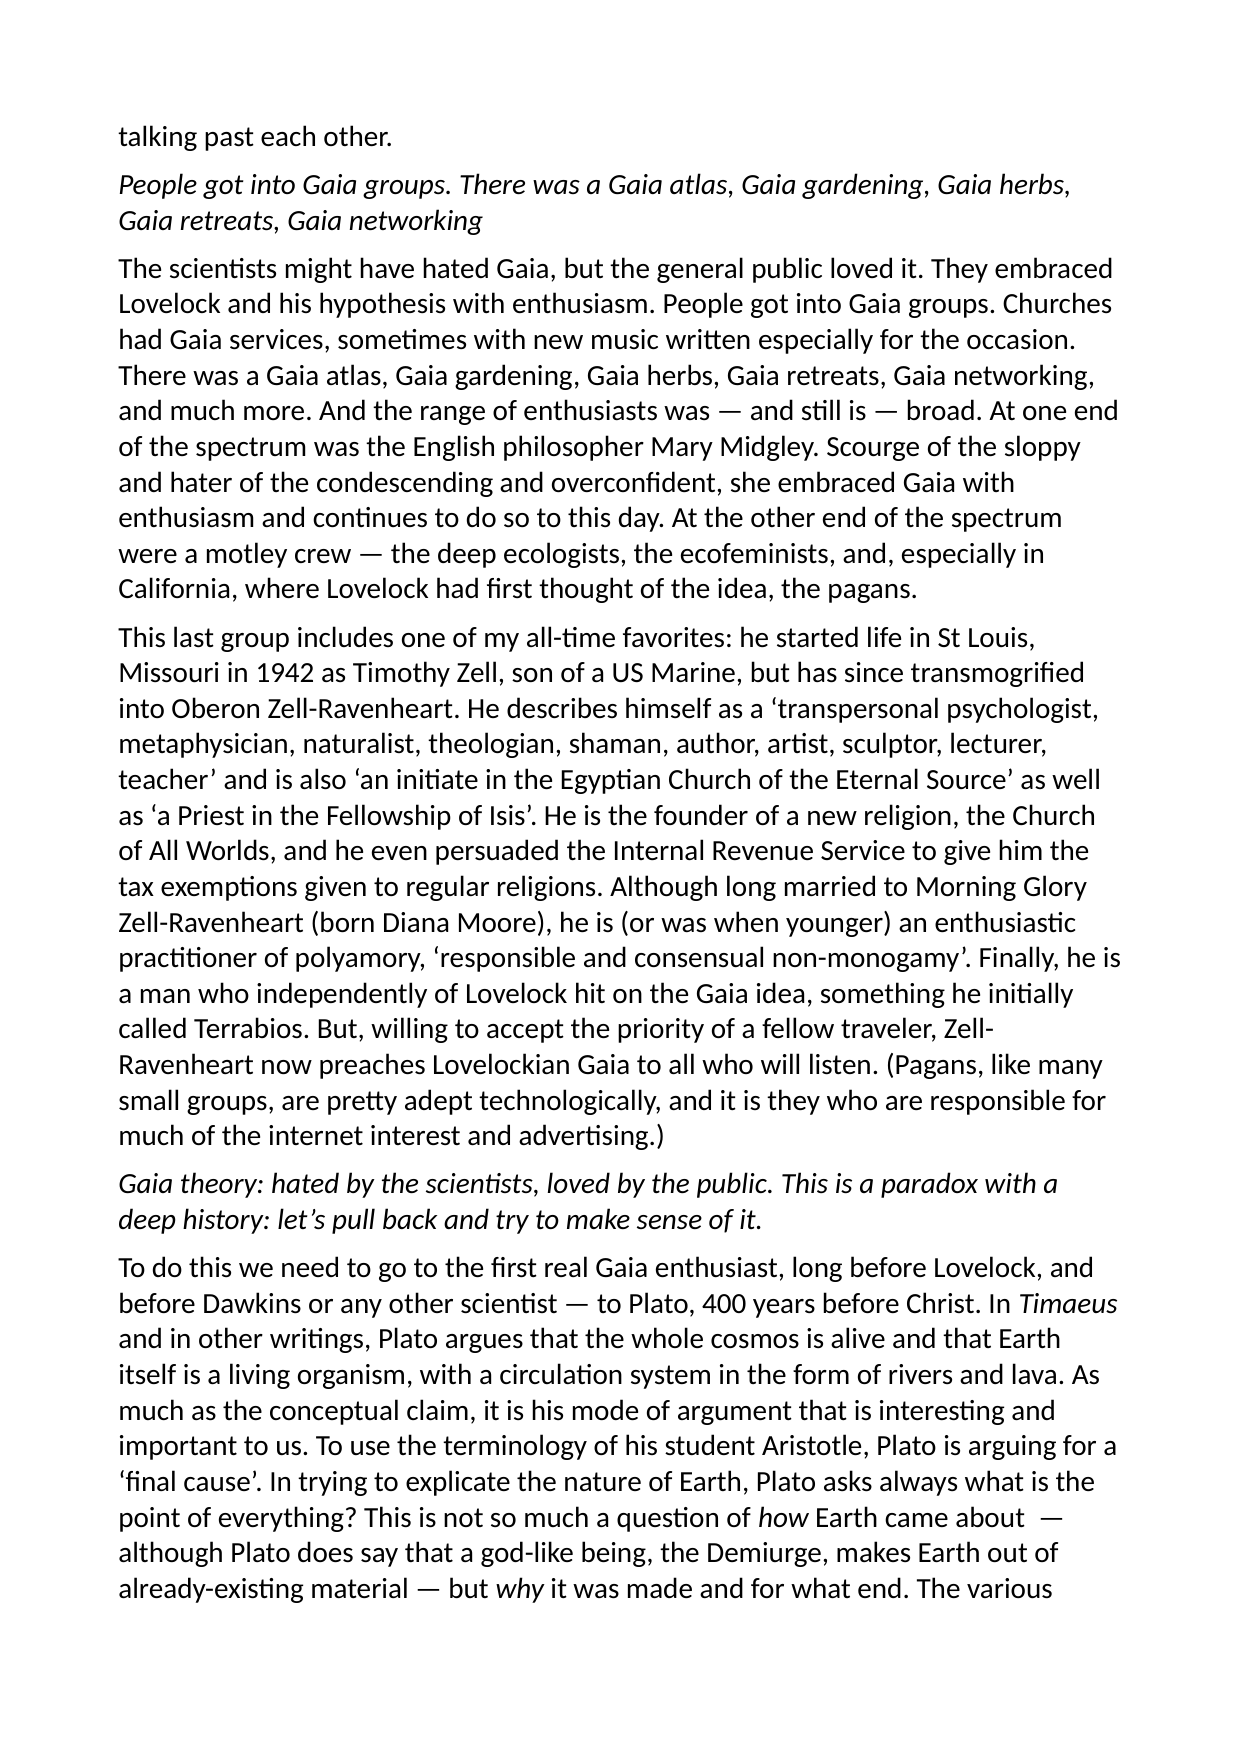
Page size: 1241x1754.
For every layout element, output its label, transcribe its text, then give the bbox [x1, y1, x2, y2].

text To do this we need to go to the first real Gaia enthusiast, long before Lovelock, and before Dawkins or any other scientist — to Plato, 400 years before Christ. In Timaeus and in other writings, Plato argues that the whole cosmos is alive and that Earth itself is a living organism, with a circulation system in the form of rivers and lava. As much as the conceptual claim, it is his mode of argument that is interesting and important to us. To use the terminology of his student Aristotle, Plato is arguing for a ‘final cause’. In trying to explicate the nature of Earth, Plato asks always what is the point of everything? This is not so much a question of how Earth came about — although Plato does say that a god-like being, the Demiurge, makes Earth out of already-existing material — but why it was made and for what end. The various [118, 1249, 1122, 1606]
text This last group includes one of my all-time favorites: he started life in St Louis, Missouri in 1942 as Timothy Zell, son of a US Marine, but has since transmogrified into Oberon Zell-Ravenheart. He describes himself as a ‘transpersonal psychologist, metaphysician, naturalist, theologian, shaman, author, artist, sculptor, lecturer, teacher’ and is also ‘an initiate in the Egyptian Church of the Eternal Source’ as well as ‘a Priest in the Fellowship of Isis’. He is the founder of a new religion, the Church of All Worlds, and he even persuaded the Internal Revenue Service to give him the tax exemptions given to regular religions. Although long married to Morning Glory Zell-Ravenheart (born Diana Moore), he is (or was when younger) an enthusiastic practitioner of polyamory, ‘responsible and consensual non-monogamy’. Finally, he is a man who independently of Lovelock hit on the Gaia idea, something he initially called Terrabios. But, willing to accept the priority of a fellow traveler, Zell-Ravenheart now preaches Lovelockian Gaia to all who will listen. (Pagans, like many small groups, are pretty adept technologically, and it is they who are responsible for much of the internet interest and advertising.) [118, 619, 1122, 1153]
text The scientists might have hated Gaia, but the general public loved it. They embraced Lovelock and his hypothesis with enthusiasm. People got into Gaia groups. Churches had Gaia services, sometimes with new music written especially for the occasion. There was a Gaia atlas, Gaia gardening, Gaia herbs, Gaia retreats, Gaia networking, and much more. And the range of enthusiasts was — and still is — broad. At one end of the spectrum was the English philosopher Mary Midgley. Scourge of the sloppy and hater of the condescending and overconfident, she embraced Gaia with enthusiasm and continues to do so to this day. At the other end of the spectrum were a motley crew — the deep ecologists, the ecofeminists, and, especially in California, where Lovelock had first thought of the idea, the pagans. [118, 250, 1122, 606]
text talking past each other. [118, 118, 1122, 154]
text People got into Gaia groups. There was a Gaia atlas, Gaia gardening, Gaia herbs, Gaia retreats, Gaia networking [118, 166, 1122, 237]
text Gaia theory: hated by the scientists, loved by the public. This is a paradox with a deep history: let’s pull back and try to make sense of it. [118, 1166, 1122, 1237]
